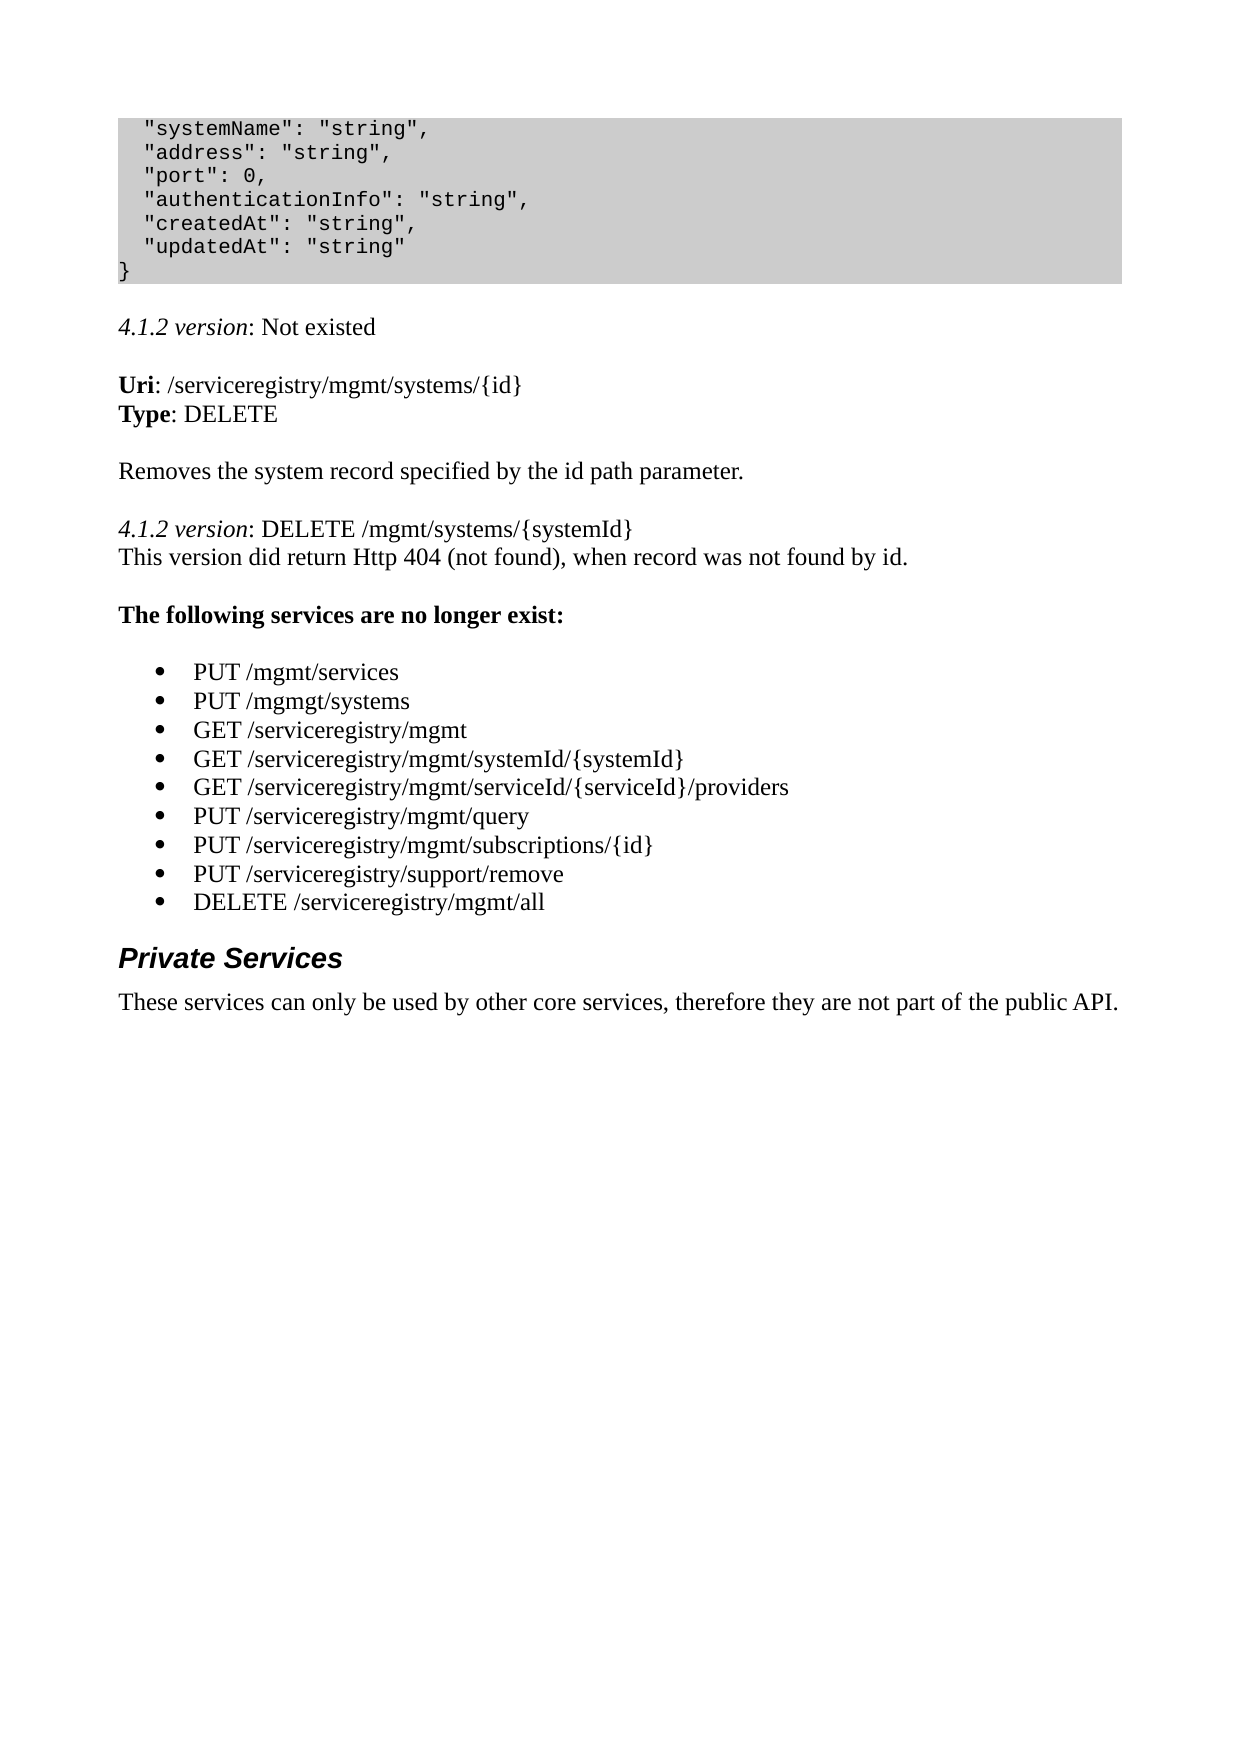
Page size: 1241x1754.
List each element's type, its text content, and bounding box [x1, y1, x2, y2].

list GET /serviceregistry/mgmt [156, 715, 1122, 744]
text Type: DELETE [118, 399, 1122, 427]
text Removes the system record specified by the id path parameter. [118, 456, 1122, 485]
text 4.1.2 version: DELETE /mgmt/systems/{systemId} [118, 514, 1122, 542]
text Uri: /serviceregistry/mgmt/systems/{id} [118, 370, 1122, 399]
text "createdAt": "string", [118, 213, 1122, 236]
text The following services are no longer exist: [118, 600, 1122, 629]
text These services can only be used by other core services, therefore they are not part of the public API. [118, 987, 1122, 1016]
list DELETE /serviceregistry/mgmt/all [156, 887, 1122, 916]
text } [118, 260, 1122, 284]
text This version did return Http 404 (not found), when record was not found by id. [118, 542, 1122, 571]
text "address": "string", [118, 142, 1122, 165]
list GET /serviceregistry/mgmt/systemId/{systemId} [156, 744, 1122, 772]
list PUT /mgmgt/systems [156, 686, 1122, 715]
subtitle Private Services [118, 941, 1122, 975]
text "port": 0, [118, 165, 1122, 189]
text "authenticationInfo": "string", [118, 189, 1122, 213]
list PUT /serviceregistry/support/remove [156, 859, 1122, 887]
list PUT /serviceregistry/mgmt/subscriptions/{id} [156, 830, 1122, 859]
list PUT /serviceregistry/mgmt/query [156, 801, 1122, 830]
text "updatedAt": "string" [118, 236, 1122, 260]
text "systemName": "string", [118, 118, 1122, 142]
list PUT /mgmt/services [156, 657, 1122, 686]
text 4.1.2 version: Not existed [118, 312, 1122, 341]
list GET /serviceregistry/mgmt/serviceId/{serviceId}/providers [156, 772, 1122, 801]
